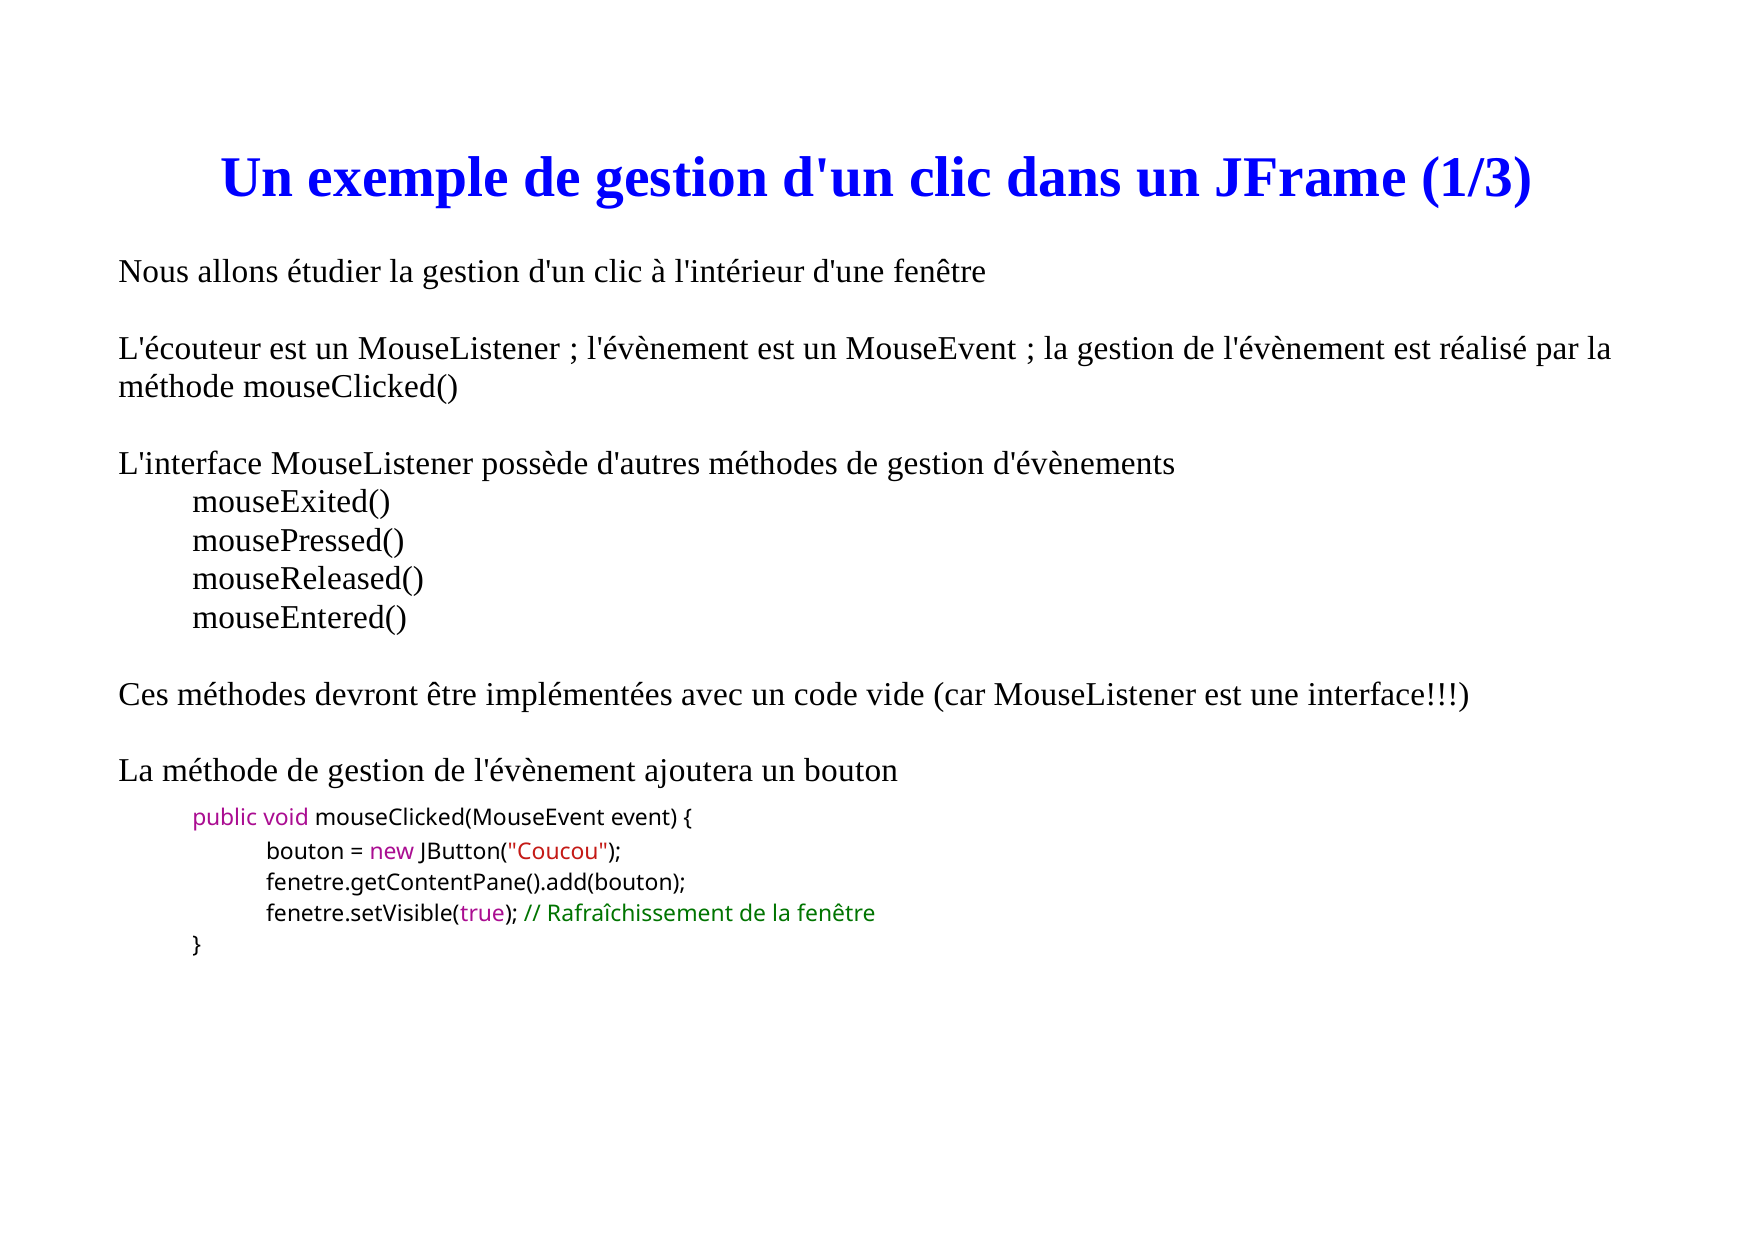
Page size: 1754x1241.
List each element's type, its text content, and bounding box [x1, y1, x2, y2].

text mouseEntered() [118, 597, 1636, 635]
text fenetre.getContentPane().add(bouton); [118, 866, 1636, 897]
text public void mouseClicked(MouseEvent event) { [118, 789, 1636, 835]
text fenetre.setVisible(true); // Rafraîchissement de la fenêtre [118, 897, 1636, 928]
text Ces méthodes devront être implémentées avec un code vide (car MouseListener est une interface!!!) [118, 673, 1636, 712]
text mouseReleased() [118, 558, 1636, 597]
text La méthode de gestion de l'évènement ajoutera un bouton [118, 750, 1636, 789]
text L'interface MouseListener possède d'autres méthodes de gestion d'évènements [118, 443, 1636, 481]
text L'écouteur est un MouseListener ; l'évènement est un MouseEvent ; la gestion de l'évènement est réalisé par la méthode mouseClicked() [118, 328, 1636, 404]
subtitle Un exemple de gestion d'un clic dans un JFrame (1/3) [118, 143, 1636, 209]
text mousePressed() [118, 520, 1636, 558]
text bouton = new JButton("Coucou"); [118, 835, 1636, 866]
text Nous allons étudier la gestion d'un clic à l'intérieur d'une fenêtre [118, 251, 1636, 289]
text } [118, 928, 1636, 959]
text mouseExited() [118, 481, 1636, 520]
